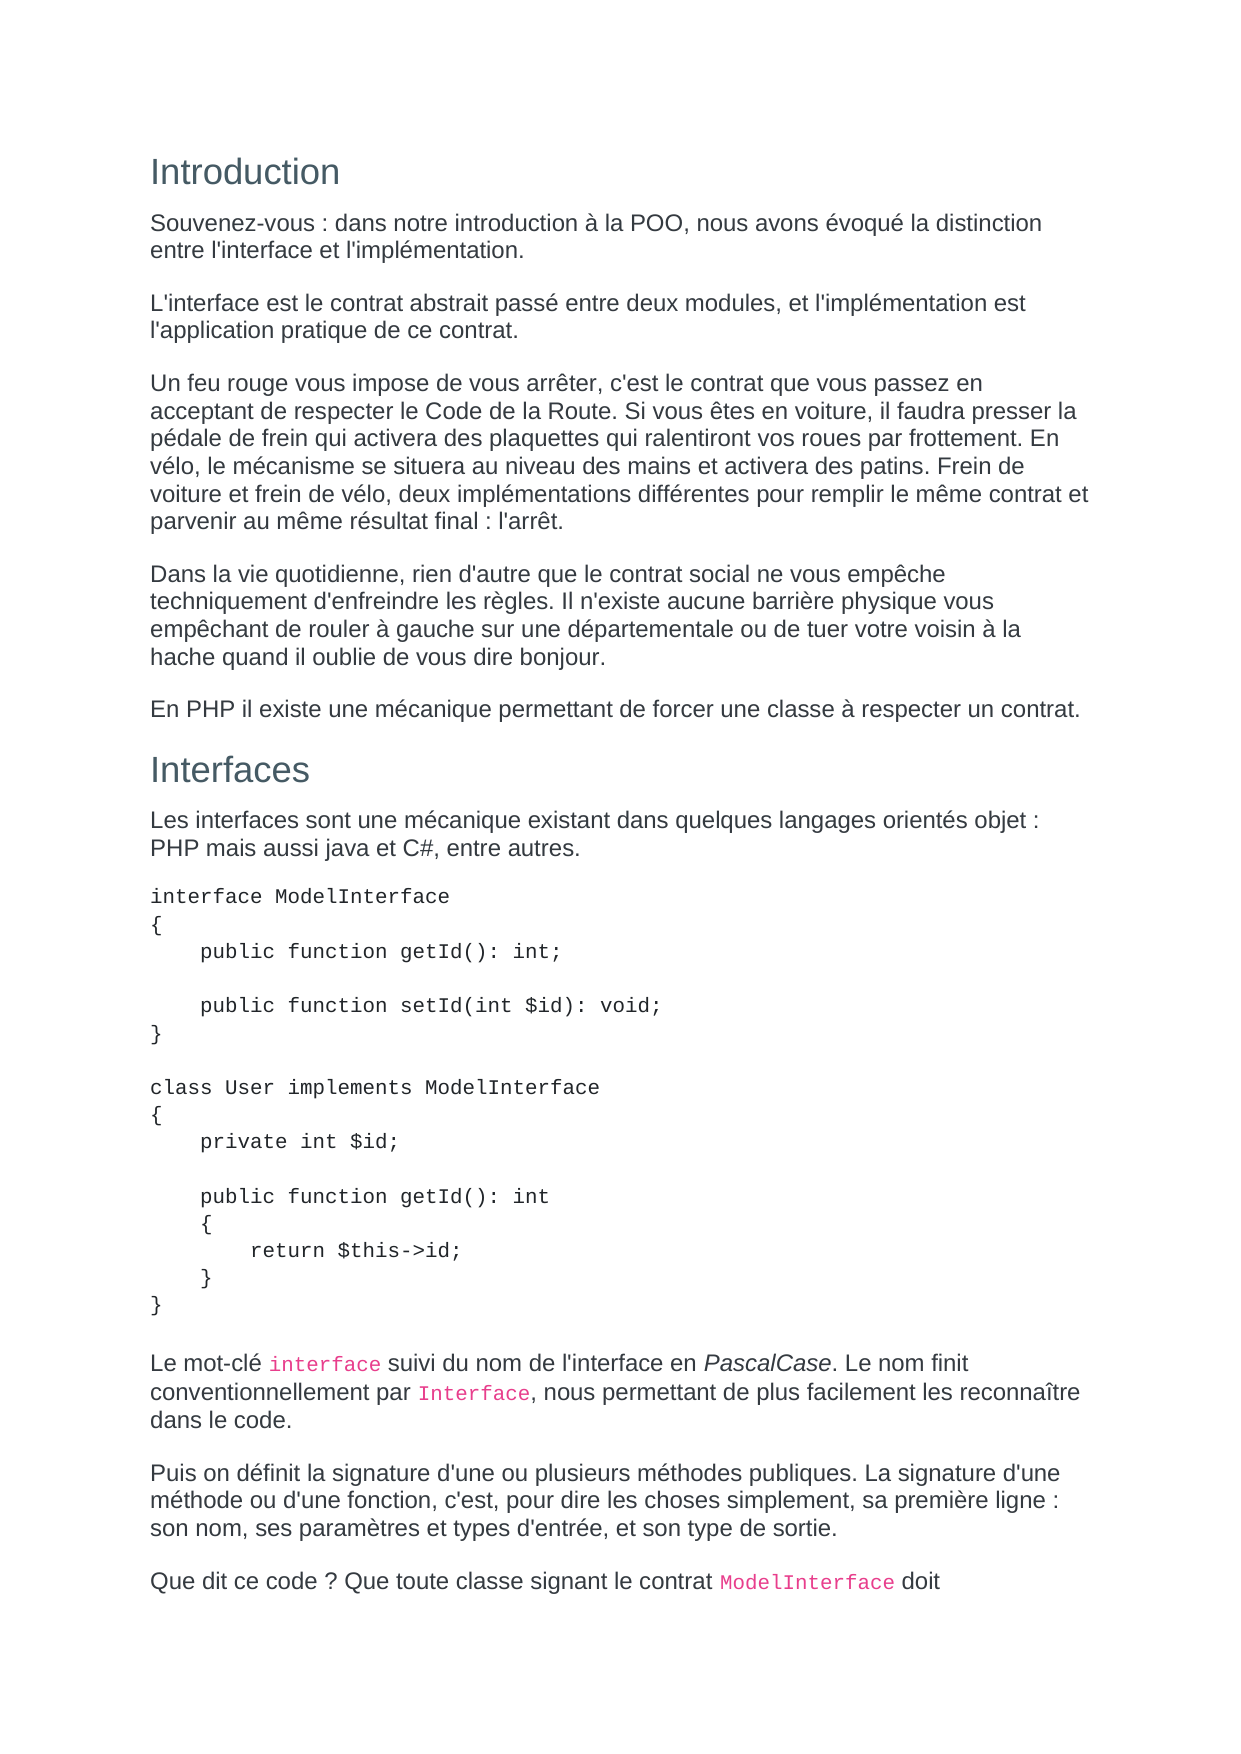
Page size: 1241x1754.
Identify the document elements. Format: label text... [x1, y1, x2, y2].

subtitle Interfaces [150, 748, 1090, 790]
text Les interfaces sont une mécanique existant dans quelques langages orientés objet : PHP mais aussi java et C#, entre autres. [150, 806, 1090, 862]
text public function getId(): int; [150, 941, 1090, 964]
text Dans la vie quotidienne, rien d'autre que le contrat social ne vous empêche techniquement d'enfreindre les règles. Il n'existe aucune barrière physique vous empêchant de rouler à gauche sur une départementale ou de tuer votre voisin à la hache quand il oublie de vous dire bonjour. [150, 560, 1090, 670]
text class User implements ModelInterface [150, 1077, 1090, 1101]
text L'interface est le contrat abstrait passé entre deux modules, et l'implémentation est l'application pratique de ce contrat. [150, 289, 1090, 344]
subtitle Introduction [150, 150, 1090, 192]
text } [150, 1022, 1090, 1046]
text Un feu rouge vous impose de vous arrêter, c'est le contrat que vous passez en acceptant de respecter le Code de la Route. Si vous êtes en voiture, il faudra presser la pédale de frein qui activera des plaquettes qui ralentiront vos roues par frottement. En vélo, le mécanisme se situera au niveau des mains et activera des patins. Frein de voiture et frein de vélo, deux implémentations différentes pour remplir le même contrat et parvenir au même résultat final : l'arrêt. [150, 369, 1090, 535]
text Souvenez-vous : dans notre introduction à la POO, nous avons évoqué la distinction entre l'interface et l'implémentation. [150, 209, 1090, 264]
text private int $id; [150, 1131, 1090, 1155]
text Que dit ce code ? Que toute classe signant le contrat ModelInterface doit [150, 1567, 1090, 1595]
text interface ModelInterface [150, 887, 1090, 910]
text { [150, 914, 1090, 937]
text } [150, 1294, 1090, 1318]
text Puis on définit la signature d'une ou plusieurs méthodes publiques. La signature d'une méthode ou d'une fonction, c'est, pour dire les choses simplement, sa première ligne : son nom, ses paramètres et types d'entrée, et son type de sortie. [150, 1459, 1090, 1542]
text public function getId(): int [150, 1186, 1090, 1209]
text { [150, 1213, 1090, 1236]
text { [150, 1104, 1090, 1128]
text En PHP il existe une mécanique permettant de forcer une classe à respecter un contrat. [150, 695, 1090, 723]
text Le mot-clé interface suivi du nom de l'interface en PascalCase. Le nom finit conventionnellement par Interface, nous permettant de plus facilement les reconnaître dans le code. [150, 1349, 1090, 1434]
text return $this->id; [150, 1240, 1090, 1264]
text } [150, 1267, 1090, 1291]
text public function setId(int $id): void; [150, 995, 1090, 1019]
